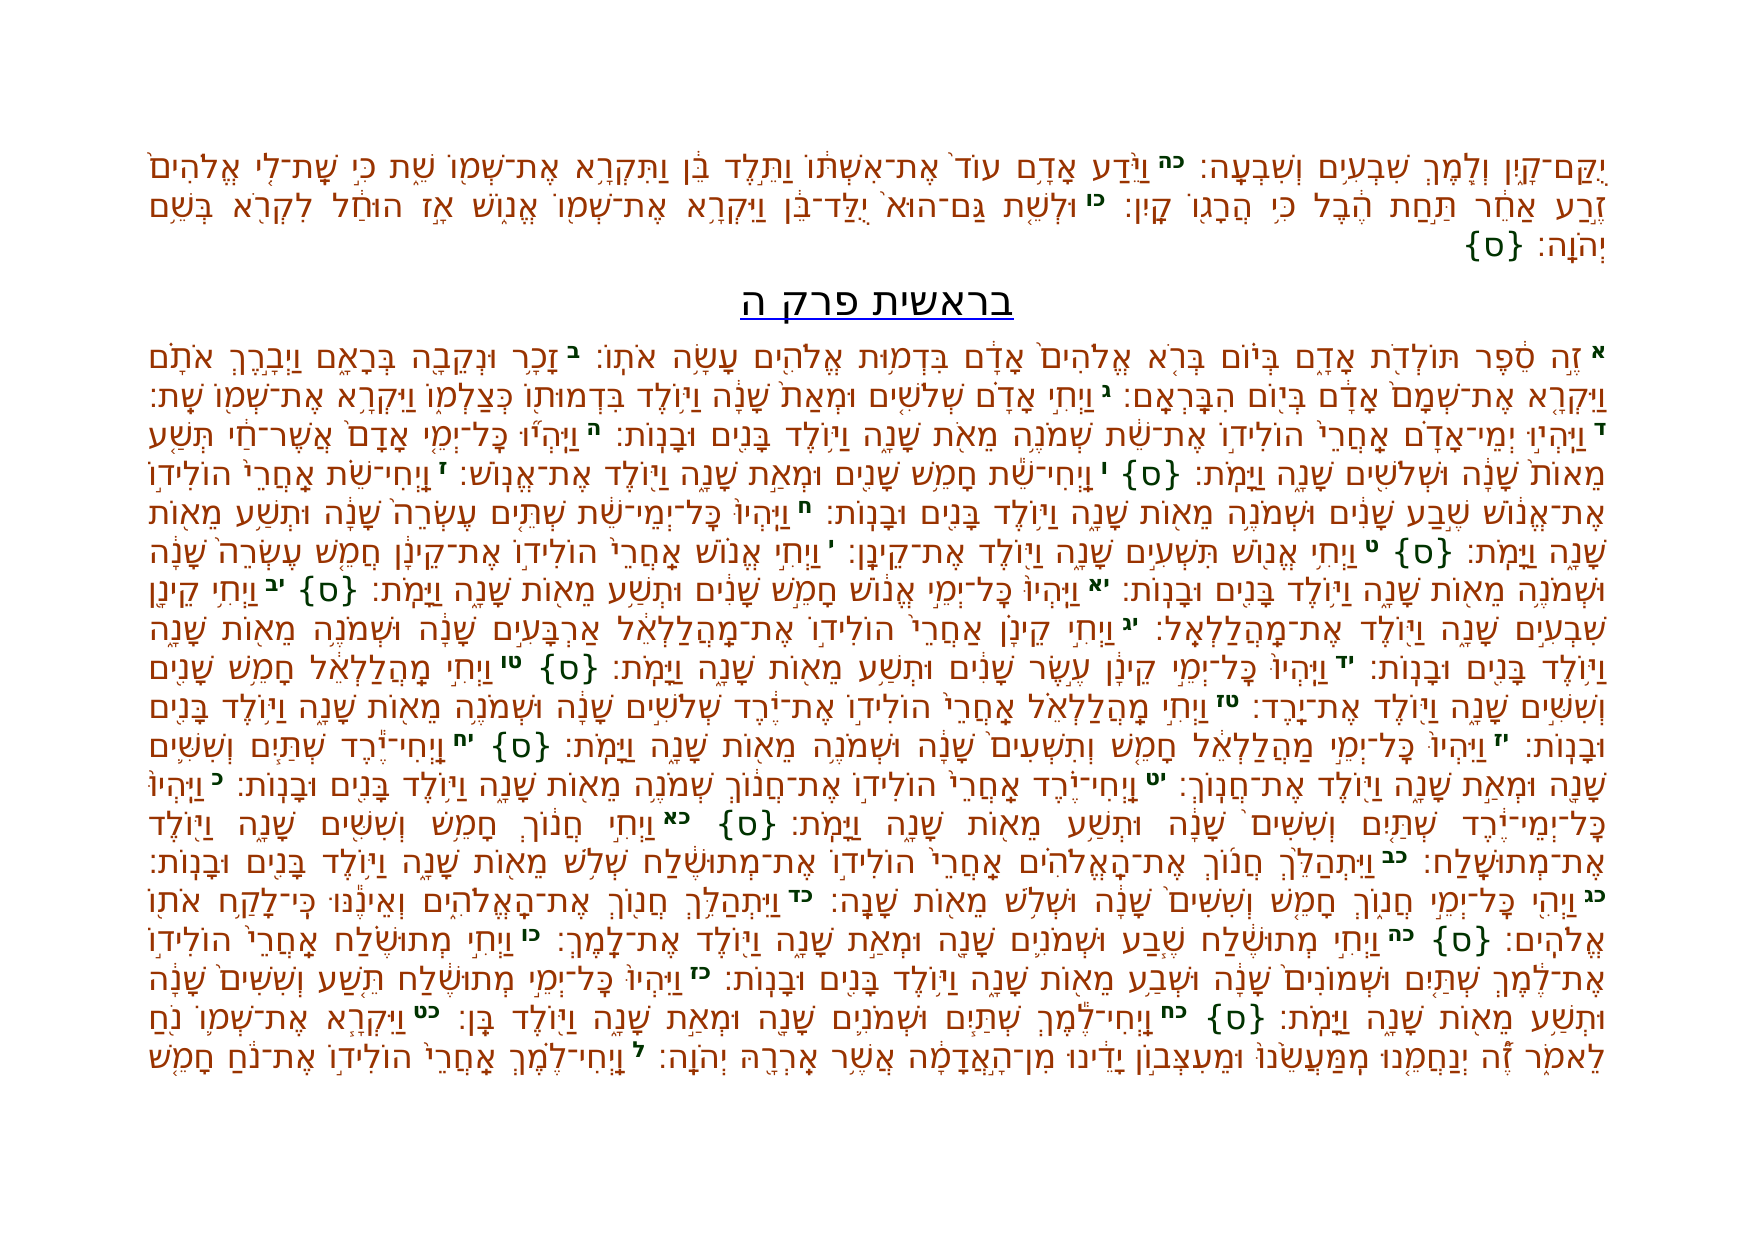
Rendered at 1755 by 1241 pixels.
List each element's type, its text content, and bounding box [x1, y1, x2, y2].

text בראשית פרק ה [148, 277, 1606, 325]
text א זֶ֣ה סֵ֔פֶר תּוֹלְדֹ֖ת אָדָ֑ם בְּי֗וֹם בְּרֹ֤א אֱלֹהִים֙ אָדָ֔ם בִּדְמ֥וּת אֱלֹהִ֖ים עָשָׂ֥ה אֹתֽוֹ׃ ב זָכָ֥ר וּנְקֵבָ֖ה בְּרָאָ֑ם וַיְבָ֣רֶךְ אֹתָ֗ם וַיִּקְרָ֤א אֶת־שְׁמָם֙ אָדָ֔ם בְּי֖וֹם הִבָּֽרְאָֽם׃ ג וַיְחִ֣י אָדָ֗ם שְׁלֹשִׁ֤ים וּמְאַת֙ שָׁנָ֔ה וַיּ֥וֹלֶד בִּדְמוּת֖וֹ כְּצַלְמ֑וֹ וַיִּקְרָ֥א אֶת־שְׁמ֖וֹ שֵֽׁת׃ ד וַיִּֽהְי֣וּ יְמֵי־אָדָ֗ם אַֽחֲרֵי֙ הוֹלִיד֣וֹ אֶת־שֵׁ֔ת שְׁמֹנֶ֥ה מֵאֹ֖ת שָׁנָ֑ה וַיּ֥וֹלֶד בָּנִ֖ים וּבָנֽוֹת׃ ה וַיִּֽהְי֞וּ כׇּל־יְמֵ֤י אָדָם֙ אֲשֶׁר־חַ֔י תְּשַׁ֤ע מֵאוֹת֙ שָׁנָ֔ה וּשְׁלֹשִׁ֖ים שָׁנָ֑ה וַיָּמֹֽת׃ {ס} ו וַֽיְחִי־שֵׁ֕ת חָמֵ֥שׁ שָׁנִ֖ים וּמְאַ֣ת שָׁנָ֑ה וַיּ֖וֹלֶד אֶת־אֱנֽוֹשׁ׃ ז וַֽיְחִי־שֵׁ֗ת אַֽחֲרֵי֙ הוֹלִיד֣וֹ אֶת־אֱנ֔וֹשׁ שֶׁ֣בַע שָׁנִ֔ים וּשְׁמֹנֶ֥ה מֵא֖וֹת שָׁנָ֑ה וַיּ֥וֹלֶד בָּנִ֖ים וּבָנֽוֹת׃ ח וַיִּֽהְיוּ֙ כׇּל־יְמֵי־שֵׁ֔ת שְׁתֵּ֤ים עֶשְׂרֵה֙ שָׁנָ֔ה וּתְשַׁ֥ע מֵא֖וֹת שָׁנָ֑ה וַיָּמֹֽת׃ {ס} ט וַיְחִ֥י אֱנ֖וֹשׁ תִּשְׁעִ֣ים שָׁנָ֑ה וַיּ֖וֹלֶד אֶת־קֵינָֽן׃ י וַיְחִ֣י אֱנ֗וֹשׁ אַֽחֲרֵי֙ הוֹלִיד֣וֹ אֶת־קֵינָ֔ן חֲמֵ֤שׁ עֶשְׂרֵה֙ שָׁנָ֔ה וּשְׁמֹנֶ֥ה מֵא֖וֹת שָׁנָ֑ה וַיּ֥וֹלֶד בָּנִ֖ים וּבָנֽוֹת׃ יא וַיִּֽהְיוּ֙ כׇּל־יְמֵ֣י אֱנ֔וֹשׁ חָמֵ֣שׁ שָׁנִ֔ים וּתְשַׁ֥ע מֵא֖וֹת שָׁנָ֑ה וַיָּמֹֽת׃ {ס} יב וַיְחִ֥י קֵינָ֖ן שִׁבְעִ֣ים שָׁנָ֑ה וַיּ֖וֹלֶד אֶת־מַֽהֲלַלְאֵֽל׃ יג וַיְחִ֣י קֵינָ֗ן אַחֲרֵי֙ הוֹלִיד֣וֹ אֶת־מַֽהֲלַלְאֵ֔ל אַרְבָּעִ֣ים שָׁנָ֔ה וּשְׁמֹנֶ֥ה מֵא֖וֹת שָׁנָ֑ה וַיּ֥וֹלֶד בָּנִ֖ים וּבָנֽוֹת׃ יד וַיִּֽהְיוּ֙ כׇּל־יְמֵ֣י קֵינָ֔ן עֶ֣שֶׂר שָׁנִ֔ים וּתְשַׁ֥ע מֵא֖וֹת שָׁנָ֑ה וַיָּמֹֽת׃ {ס} טו וַיְחִ֣י מַֽהֲלַלְאֵ֔ל חָמֵ֥שׁ שָׁנִ֖ים וְשִׁשִּׁ֣ים שָׁנָ֑ה וַיּ֖וֹלֶד אֶת־יָֽרֶד׃ טז וַיְחִ֣י מַֽהֲלַלְאֵ֗ל אַֽחֲרֵי֙ הוֹלִיד֣וֹ אֶת־יֶ֔רֶד שְׁלֹשִׁ֣ים שָׁנָ֔ה וּשְׁמֹנֶ֥ה מֵא֖וֹת שָׁנָ֑ה וַיּ֥וֹלֶד בָּנִ֖ים וּבָנֽוֹת׃ יז וַיִּהְיוּ֙ כׇּל־יְמֵ֣י מַהֲלַלְאֵ֔ל חָמֵ֤שׁ וְתִשְׁעִים֙ שָׁנָ֔ה וּשְׁמֹנֶ֥ה מֵא֖וֹת שָׁנָ֑ה וַיָּמֹֽת׃ {ס} יח וַֽיְחִי־יֶ֕רֶד שְׁתַּ֧יִם וְשִׁשִּׁ֛ים שָׁנָ֖ה וּמְאַ֣ת שָׁנָ֑ה וַיּ֖וֹלֶד אֶת־חֲנֽוֹךְ׃ יט וַֽיְחִי־יֶ֗רֶד אַֽחֲרֵי֙ הוֹלִיד֣וֹ אֶת־חֲנ֔וֹךְ שְׁמֹנֶ֥ה מֵא֖וֹת שָׁנָ֑ה וַיּ֥וֹלֶד בָּנִ֖ים וּבָנֽוֹת׃ כ וַיִּֽהְיוּ֙ כׇּל־יְמֵי־יֶ֔רֶד שְׁתַּ֤יִם וְשִׁשִּׁים֙ שָׁנָ֔ה וּתְשַׁ֥ע מֵא֖וֹת שָׁנָ֑ה וַיָּמֹֽת׃ {ס} כא וַיְחִ֣י חֲנ֔וֹךְ חָמֵ֥שׁ וְשִׁשִּׁ֖ים שָׁנָ֑ה וַיּ֖וֹלֶד אֶת־מְתוּשָֽׁלַח׃ כב וַיִּתְהַלֵּ֨ךְ חֲנ֜וֹךְ אֶת־הָֽאֱלֹהִ֗ים אַֽחֲרֵי֙ הוֹלִיד֣וֹ אֶת־מְתוּשֶׁ֔לַח שְׁלֹ֥שׁ מֵא֖וֹת שָׁנָ֑ה וַיּ֥וֹלֶד בָּנִ֖ים וּבָנֽוֹת׃ כג וַיְהִ֖י כׇּל־יְמֵ֣י חֲנ֑וֹךְ חָמֵ֤שׁ וְשִׁשִּׁים֙ שָׁנָ֔ה וּשְׁלֹ֥שׁ מֵא֖וֹת שָׁנָֽה׃ כד וַיִּתְהַלֵּ֥ךְ חֲנ֖וֹךְ אֶת־הָֽאֱלֹהִ֑ים וְאֵינֶ֕נּוּ כִּֽי־לָקַ֥ח אֹת֖וֹ אֱלֹהִֽים׃ {ס} כה וַיְחִ֣י מְתוּשֶׁ֔לַח שֶׁ֧בַע וּשְׁמֹנִ֛ים שָׁנָ֖ה וּמְאַ֣ת שָׁנָ֑ה וַיּ֖וֹלֶד אֶת־לָֽמֶךְ׃ כו וַיְחִ֣י מְתוּשֶׁ֗לַח אַֽחֲרֵי֙ הוֹלִיד֣וֹ אֶת־לֶ֔מֶךְ שְׁתַּ֤יִם וּשְׁמוֹנִים֙ שָׁנָ֔ה וּשְׁבַ֥ע מֵא֖וֹת שָׁנָ֑ה וַיּ֥וֹלֶד בָּנִ֖ים וּבָנֽוֹת׃ כז וַיִּהְיוּ֙ כׇּל־יְמֵ֣י מְתוּשֶׁ֔לַח תֵּ֤שַׁע וְשִׁשִּׁים֙ שָׁנָ֔ה וּתְשַׁ֥ע מֵא֖וֹת שָׁנָ֑ה וַיָּמֹֽת׃ {ס} כח וַֽיְחִי־לֶ֕מֶךְ שְׁתַּ֧יִם וּשְׁמֹנִ֛ים שָׁנָ֖ה וּמְאַ֣ת שָׁנָ֑ה וַיּ֖וֹלֶד בֵּֽן׃ כט וַיִּקְרָ֧א אֶת־שְׁמ֛וֹ נֹ֖חַ לֵאמֹ֑ר זֶ֞֠ה יְנַחֲמֵ֤נוּ מִֽמַּעֲשֵׂ֙נוּ֙ וּמֵעִצְּב֣וֹן יָדֵ֔ינוּ מִן־הָ֣אֲדָמָ֔ה אֲשֶׁ֥ר אֵֽרְרָ֖הּ יְהֹוָֽה׃ ל וַֽיְחִי־לֶ֗מֶךְ אַֽחֲרֵי֙ הוֹלִיד֣וֹ אֶת־נֹ֔חַ חָמֵ֤שׁ [148, 338, 1606, 1076]
text יֻקַּם־קָ֑יִן וְלֶ֖מֶךְ שִׁבְעִ֥ים וְשִׁבְעָֽה׃ כה וַיֵּ֨דַע אָדָ֥ם עוֹד֙ אֶת־אִשְׁתּ֔וֹ וַתֵּ֣לֶד בֵּ֔ן וַתִּקְרָ֥א אֶת־שְׁמ֖וֹ שֵׁ֑ת כִּ֣י שָֽׁת־לִ֤י אֱלֹהִים֙ זֶ֣רַע אַחֵ֔ר תַּ֣חַת הֶ֔בֶל כִּ֥י הֲרָג֖וֹ קָֽיִן׃ כו וּלְשֵׁ֤ת גַּם־הוּא֙ יֻלַּד־בֵּ֔ן וַיִּקְרָ֥א אֶת־שְׁמ֖וֹ אֱנ֑וֹשׁ אָ֣ז הוּחַ֔ל לִקְרֹ֖א בְּשֵׁ֥ם יְהֹוָֽה׃ {ס} [148, 148, 1606, 264]
